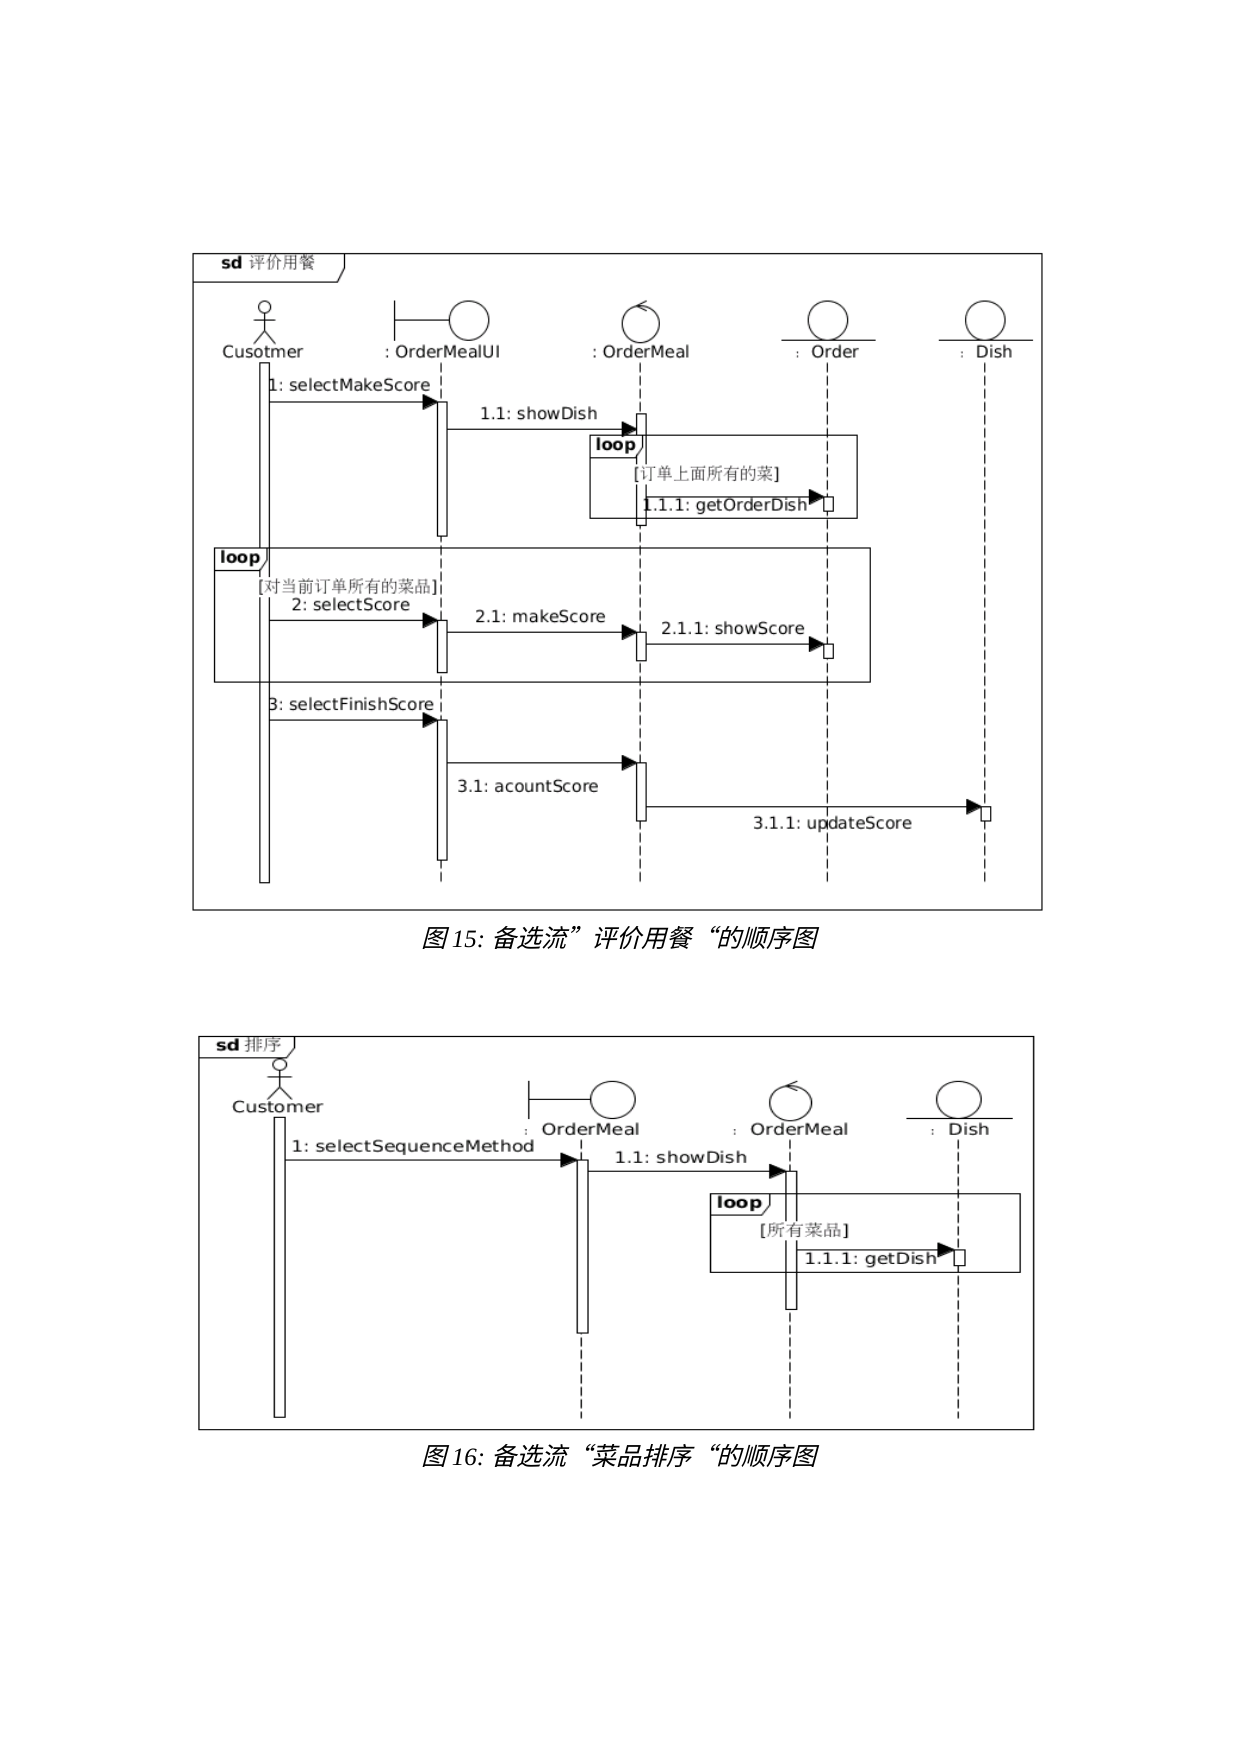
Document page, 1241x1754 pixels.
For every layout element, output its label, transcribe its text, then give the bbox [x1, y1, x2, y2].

text 图 15: 备选流”评价用餐“的顺序图 [187, 247, 1053, 955]
picture [190, 246, 1051, 919]
picture [189, 1027, 1052, 1437]
text 图 16: 备选流“菜品排序“的顺序图 [174, 1027, 1066, 1473]
